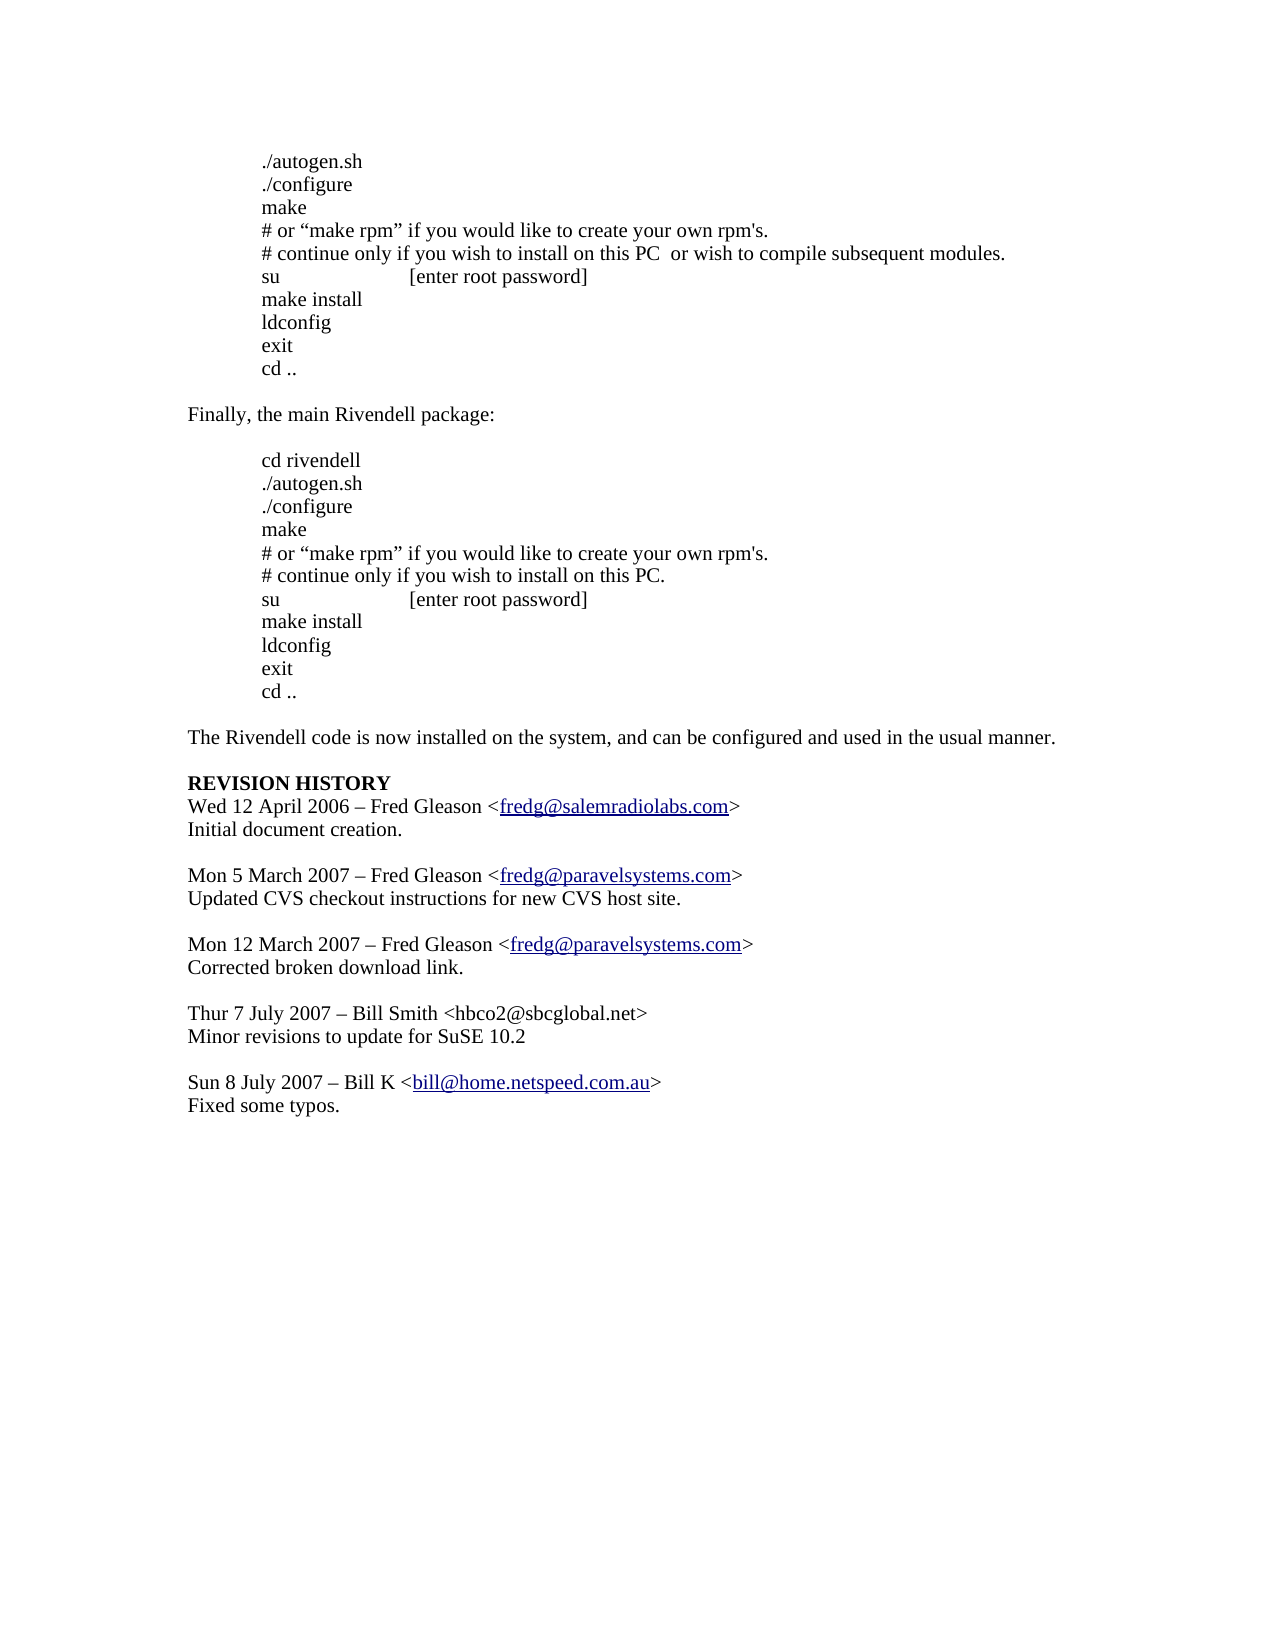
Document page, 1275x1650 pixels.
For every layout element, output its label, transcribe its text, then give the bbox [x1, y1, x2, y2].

text REVISION HISTORY [187, 772, 1087, 794]
text exit [187, 334, 1087, 357]
text Mon 12 March 2007 – Fred Gleason <fredg@paravelsystems.com> [187, 933, 1087, 956]
text su [enter root password] [187, 265, 1087, 288]
text # continue only if you wish to install on this PC or wish to compile subsequent modules. [187, 242, 1087, 265]
text cd rivendell [187, 449, 1087, 472]
text ldconfig [187, 633, 1087, 656]
text exit [187, 656, 1087, 679]
text su [enter root password] [187, 587, 1087, 610]
text ./configure [187, 495, 1087, 518]
text Corrected broken download link. [187, 956, 1087, 979]
text make install [187, 288, 1087, 311]
text Wed 12 April 2006 – Fred Gleason <fredg@salemradiolabs.com> [187, 794, 1087, 818]
text Minor revisions to update for SuSE 10.2 [187, 1025, 1087, 1048]
text Fixed some typos. [187, 1094, 1087, 1117]
text cd .. [187, 679, 1087, 702]
text # continue only if you wish to install on this PC. [187, 564, 1087, 587]
text Thur 7 July 2007 – Bill Smith <hbco2@sbcglobal.net> [187, 1002, 1087, 1025]
text Updated CVS checkout instructions for new CVS host site. [187, 887, 1087, 910]
text ./autogen.sh [187, 472, 1087, 495]
text Sun 8 July 2007 – Bill K <bill@home.netspeed.com.au> [187, 1071, 1087, 1094]
text cd .. [187, 357, 1087, 380]
text # or “make rpm” if you would like to create your own rpm's. [187, 541, 1087, 564]
text The Rivendell code is now installed on the system, and can be configured and used in the usual manner. [187, 726, 1087, 748]
text Finally, the main Rivendell package: [187, 403, 1087, 426]
text ./configure [187, 173, 1087, 196]
text Mon 5 March 2007 – Fred Gleason <fredg@paravelsystems.com> [187, 864, 1087, 887]
text Initial document creation. [187, 818, 1087, 841]
text make install [187, 610, 1087, 633]
text make [187, 196, 1087, 219]
text ldconfig [187, 311, 1087, 334]
text make [187, 518, 1087, 541]
text ./autogen.sh [187, 150, 1087, 173]
text # or “make rpm” if you would like to create your own rpm's. [187, 219, 1087, 242]
